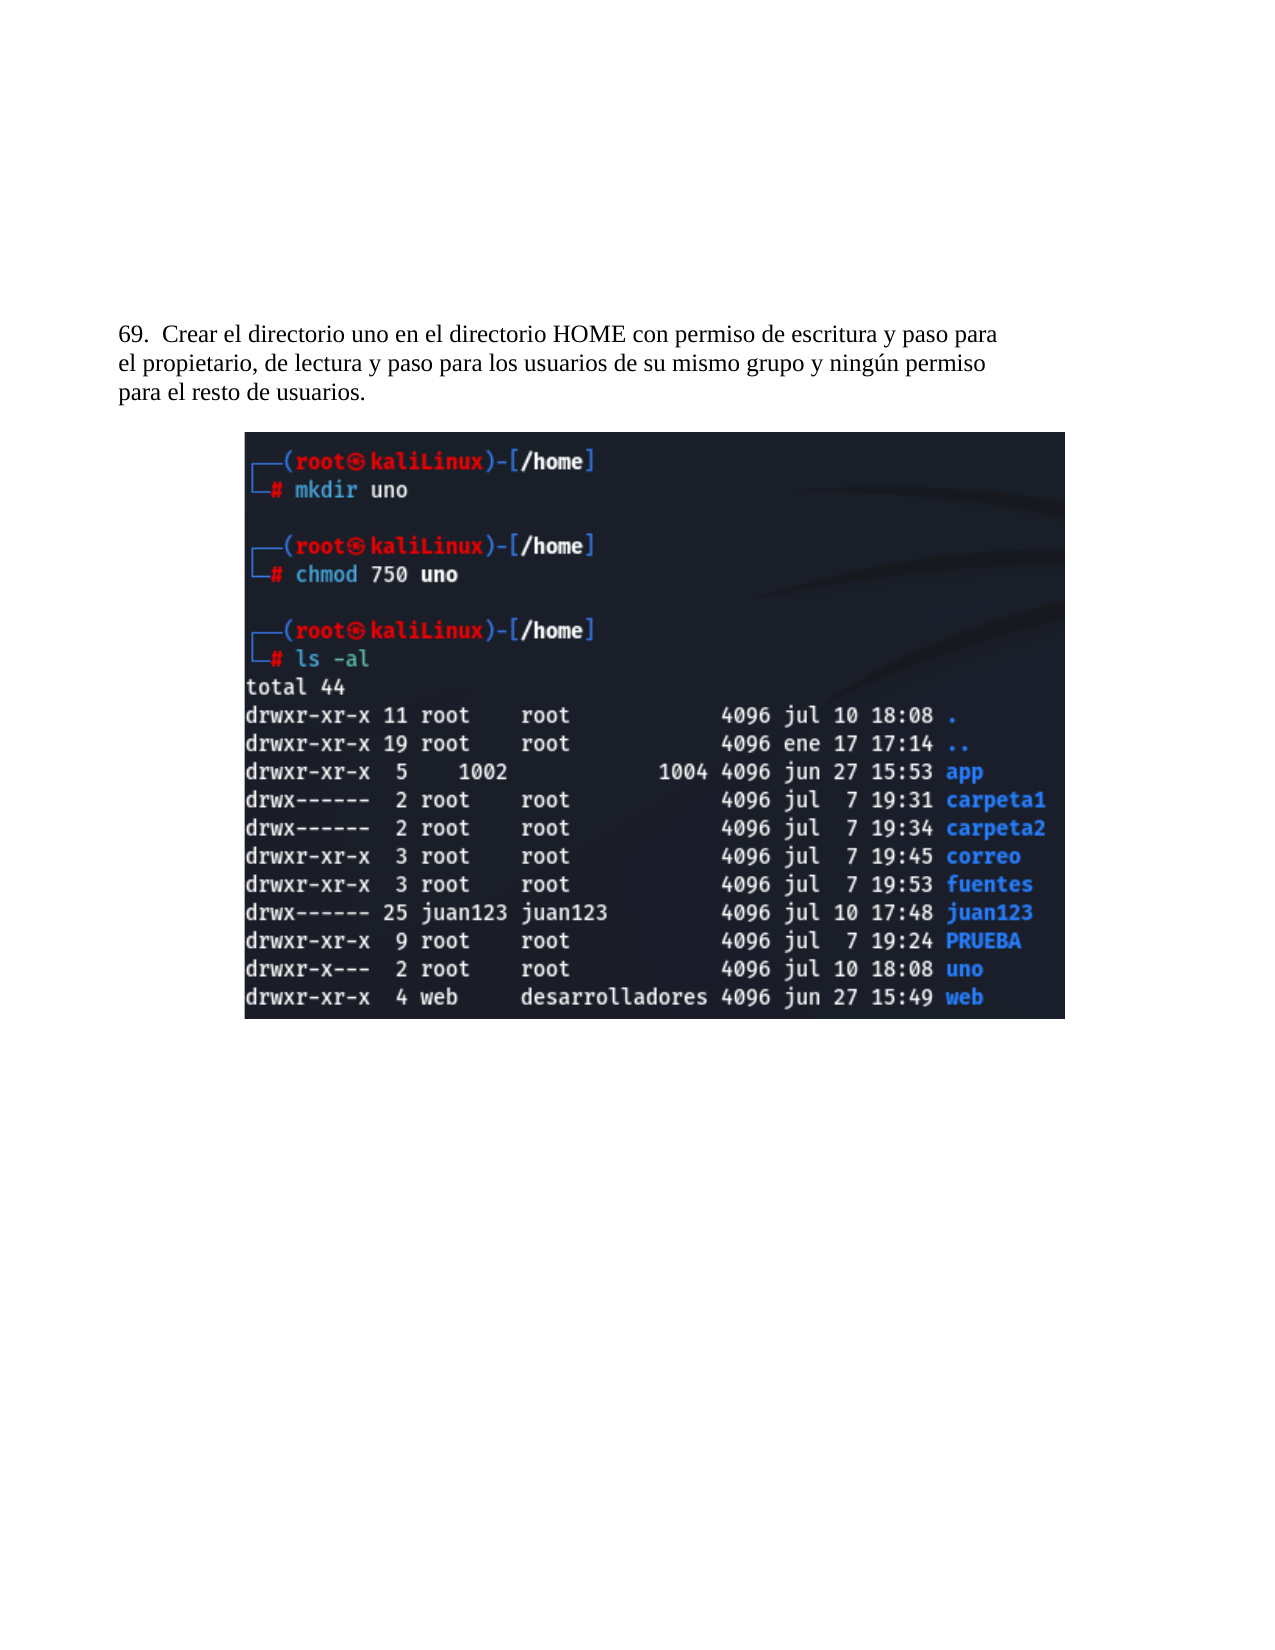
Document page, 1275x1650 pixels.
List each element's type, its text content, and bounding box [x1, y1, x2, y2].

text para el resto de usuarios. [118, 377, 1157, 406]
text el propietario, de lectura y paso para los usuarios de su mismo grupo y ningún permiso [118, 348, 1157, 377]
picture [244, 432, 1065, 1019]
text 69. Crear el directorio uno en el directorio HOME con permiso de escritura y paso para [118, 319, 1157, 348]
